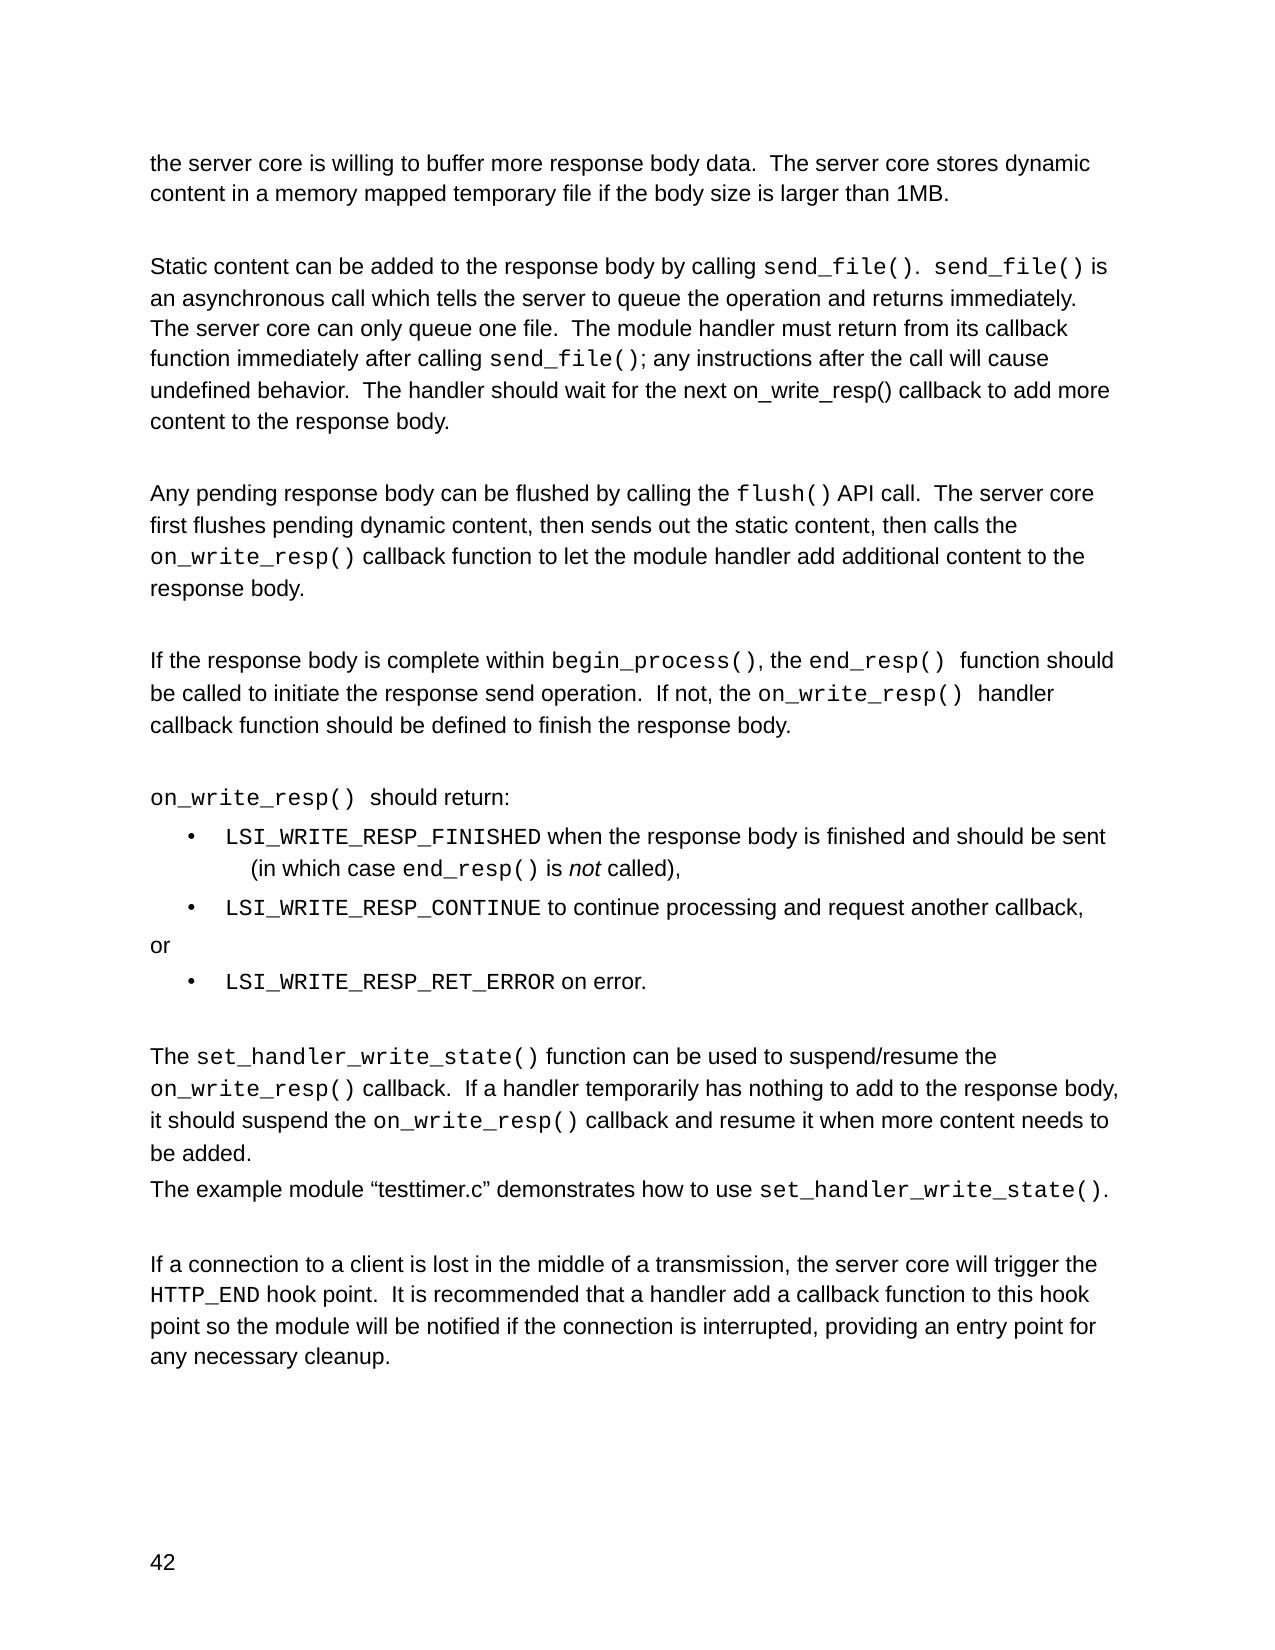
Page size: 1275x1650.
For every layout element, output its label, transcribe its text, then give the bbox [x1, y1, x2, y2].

text The set_handler_write_state() function can be used to suspend/resume the on_write_resp() callback. If a handler temporarily has nothing to add to the response body, it should suspend the on_write_resp() callback and resume it when more content needs to be added. [150, 1043, 1125, 1166]
text If the response body is complete within begin_process(), the end_resp() function should be called to initiate the response send operation. If not, the on_write_resp() handler callback function should be defined to finish the response body. [150, 647, 1125, 738]
text If a connection to a client is lost in the middle of a transmission, the server core will trigger the HTTP_END hook point. It is recommended that a handler add a callback function to this hook point so the module will be notified if the connection is interrupted, providing an entry point for any necessary cleanup. [150, 1251, 1125, 1369]
text Static content can be added to the response body by calling send_file(). send_file() is an asynchronous call which tells the server to queue the operation and returns immediately. The server core can only queue one file. The module handler must return from its callback function immediately after calling send_file(); any instructions after the call will cause undefined behavior. The handler should wait for the next on_write_resp() callback to add more content to the response body. [150, 253, 1125, 434]
list LSI_WRITE_RESP_FINISHED when the response body is finished and should be sent (in which case end_resp() is not called), [187, 823, 1125, 883]
list LSI_WRITE_RESP_CONTINUE to continue processing and request another callback, [187, 893, 1125, 922]
text Any pending response body can be flushed by calling the flush() API call. The server core first flushes pending dynamic content, then sends out the static content, then calls the on_write_resp() callback function to let the module handler add additional content to the response body. [150, 480, 1125, 601]
text or [150, 932, 1125, 958]
text The example module “testtimer.c” demonstrates how to use set_handler_write_state(). [150, 1176, 1125, 1204]
list LSI_WRITE_RESP_RET_ERROR on error. [187, 968, 1125, 997]
text on_write_resp() should return: [150, 784, 1125, 812]
text the server core is willing to buffer more response body data. The server core stores dynamic content in a memory mapped temporary file if the body size is larger than 1MB. [150, 150, 1125, 207]
